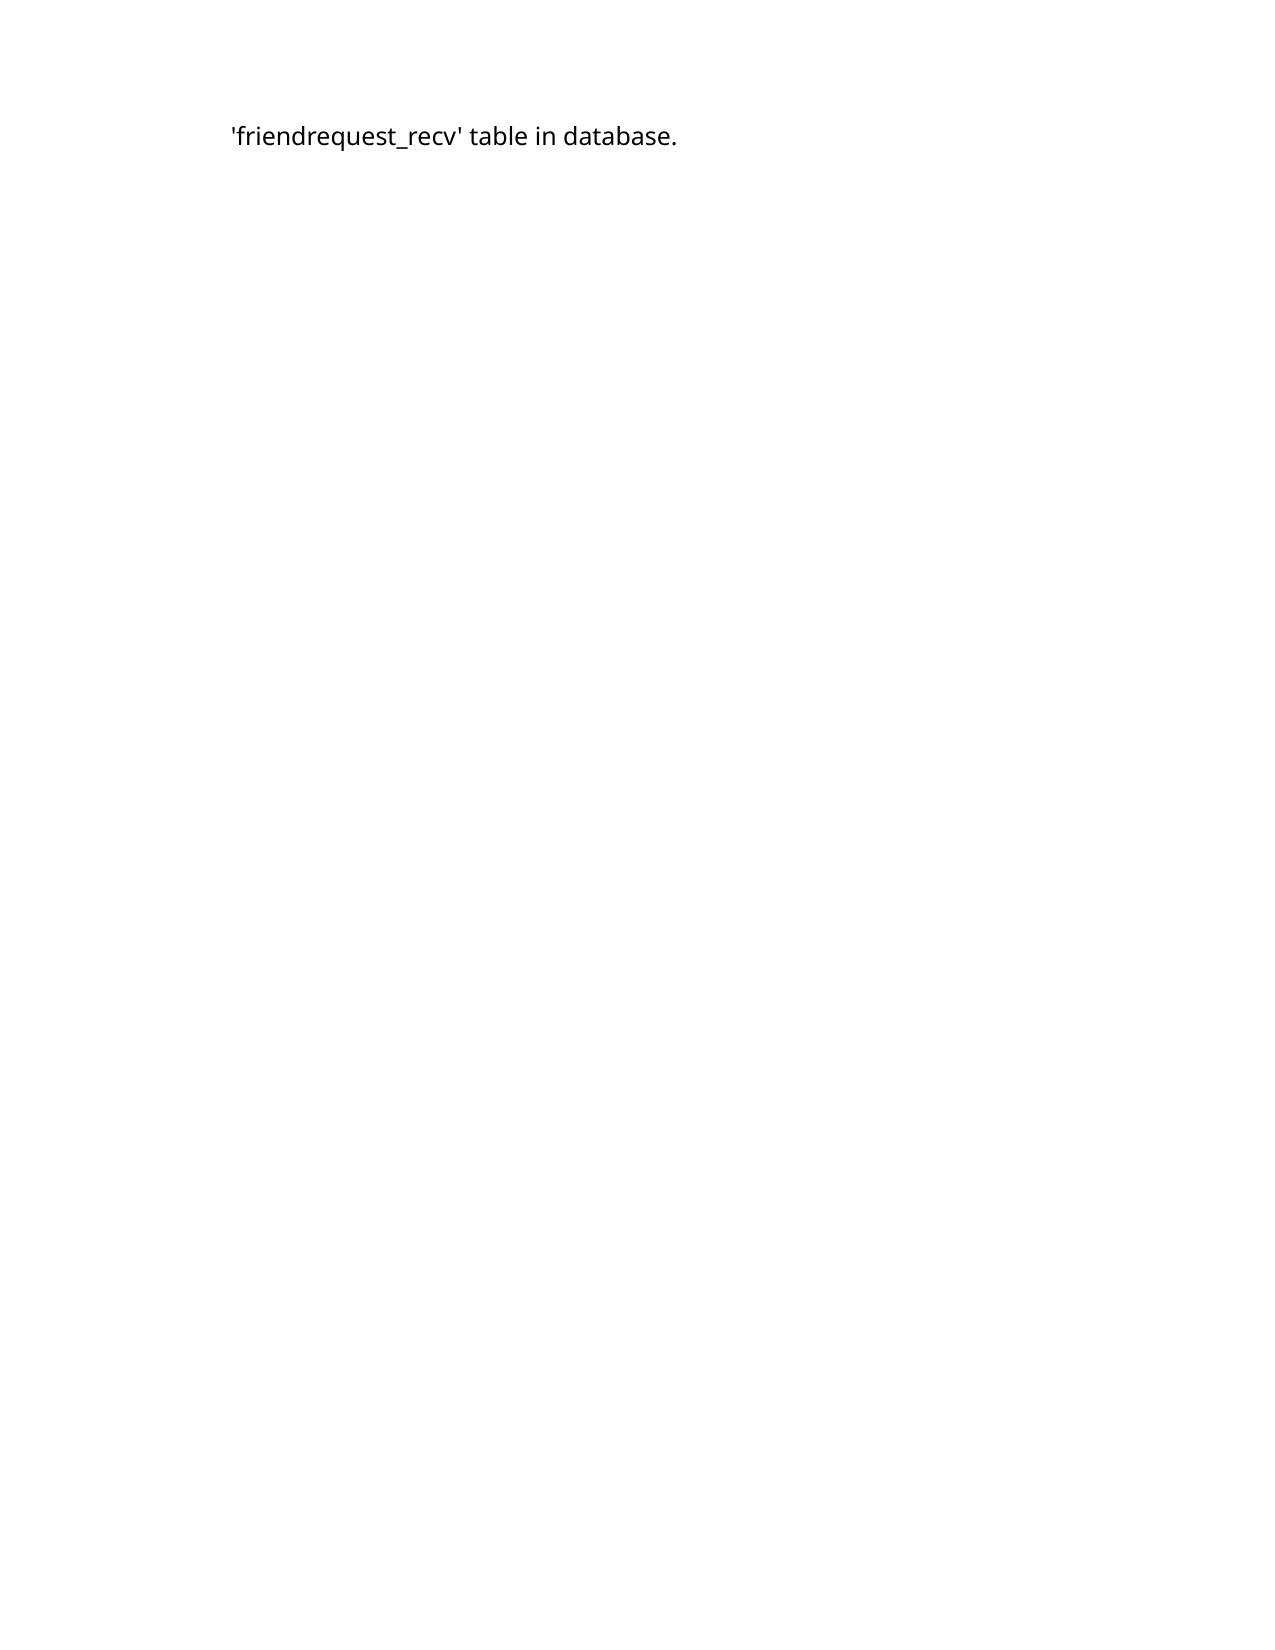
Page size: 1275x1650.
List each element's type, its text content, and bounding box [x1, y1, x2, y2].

list 'friendrequest_recv' table in database. [193, 118, 1157, 152]
